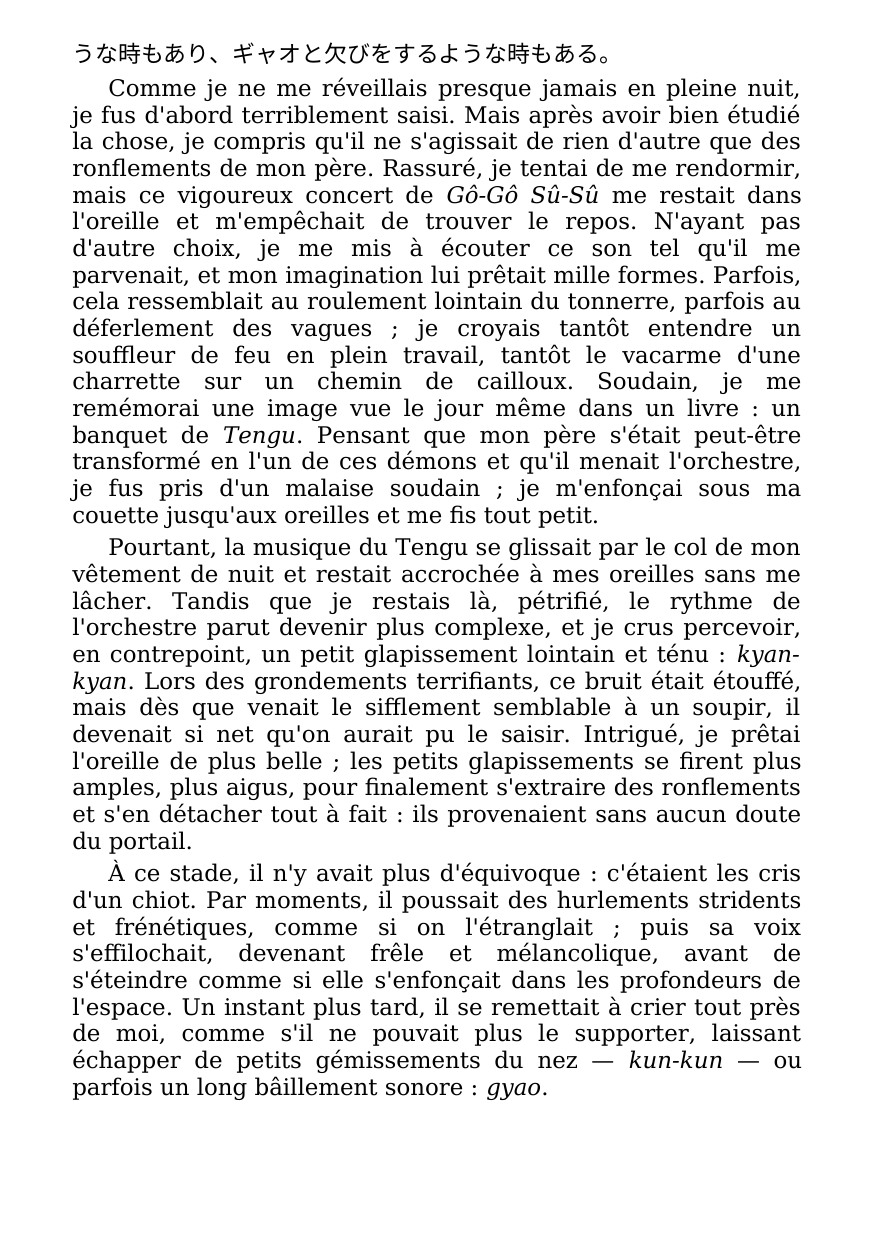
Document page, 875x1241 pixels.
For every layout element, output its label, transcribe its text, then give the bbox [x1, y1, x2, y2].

text うな時もあり、ギャオと欠びをするような時もある。 [72, 36, 802, 69]
text Comme je ne me réveillais presque jamais en pleine nuit, je fus d'abord terriblement saisi. Mais après avoir bien étudié la chose, je compris qu'il ne s'agissait de rien d'autre que des ronflements de mon père. Rassuré, je tentai de me rendormir, mais ce vigoureux concert de Gô-Gô Sû-Sû me restait dans l'oreille et m'empêchait de trouver le repos. N'ayant pas d'autre choix, je me mis à écouter ce son tel qu'il me parvenait, et mon imagination lui prêtait mille formes. Parfois, cela ressemblait au roulement lointain du tonnerre, parfois au déferlement des vagues ; je croyais tantôt entendre un souffleur de feu en plein travail, tantôt le vacarme d'une charrette sur un chemin de cailloux. Soudain, je me remémorai une image vue le jour même dans un livre : un banquet de Tengu. Pensant que mon père s'était peut-être transformé en l'un de ces démons et qu'il menait l'orchestre, je fus pris d'un malaise soudain ; je m'enfonçai sous ma couette jusqu'aux oreilles et me fis tout petit. [72, 75, 802, 528]
text Pourtant, la musique du Tengu se glissait par le col de mon vêtement de nuit et restait accrochée à mes oreilles sans me lâcher. Tandis que je restais là, pétrifié, le rythme de l'orchestre parut devenir plus complexe, et je crus percevoir, en contrepoint, un petit glapissement lointain et ténu : kyan-kyan. Lors des grondements terrifiants, ce bruit était étouffé, mais dès que venait le sifflement semblable à un soupir, il devenait si net qu'on aurait pu le saisir. Intrigué, je prêtai l'oreille de plus belle ; les petits glapissements se firent plus amples, plus aigus, pour finalement s'extraire des ronflements et s'en détacher tout à fait : ils provenaient sans aucun doute du portail. [72, 534, 802, 854]
text À ce stade, il n'y avait plus d'équivoque : c'étaient les cris d'un chiot. Par moments, il poussait des hurlements stridents et frénétiques, comme si on l'étranglait ; puis sa voix s'effilochait, devenant frêle et mélancolique, avant de s'éteindre comme si elle s'enfonçait dans les profondeurs de l'espace. Un instant plus tard, il se remettait à crier tout près de moi, comme s'il ne pouvait plus le supporter, laissant échapper de petits gémissements du nez — kun-kun — ou parfois un long bâillement sonore : gyao. [72, 860, 802, 1100]
